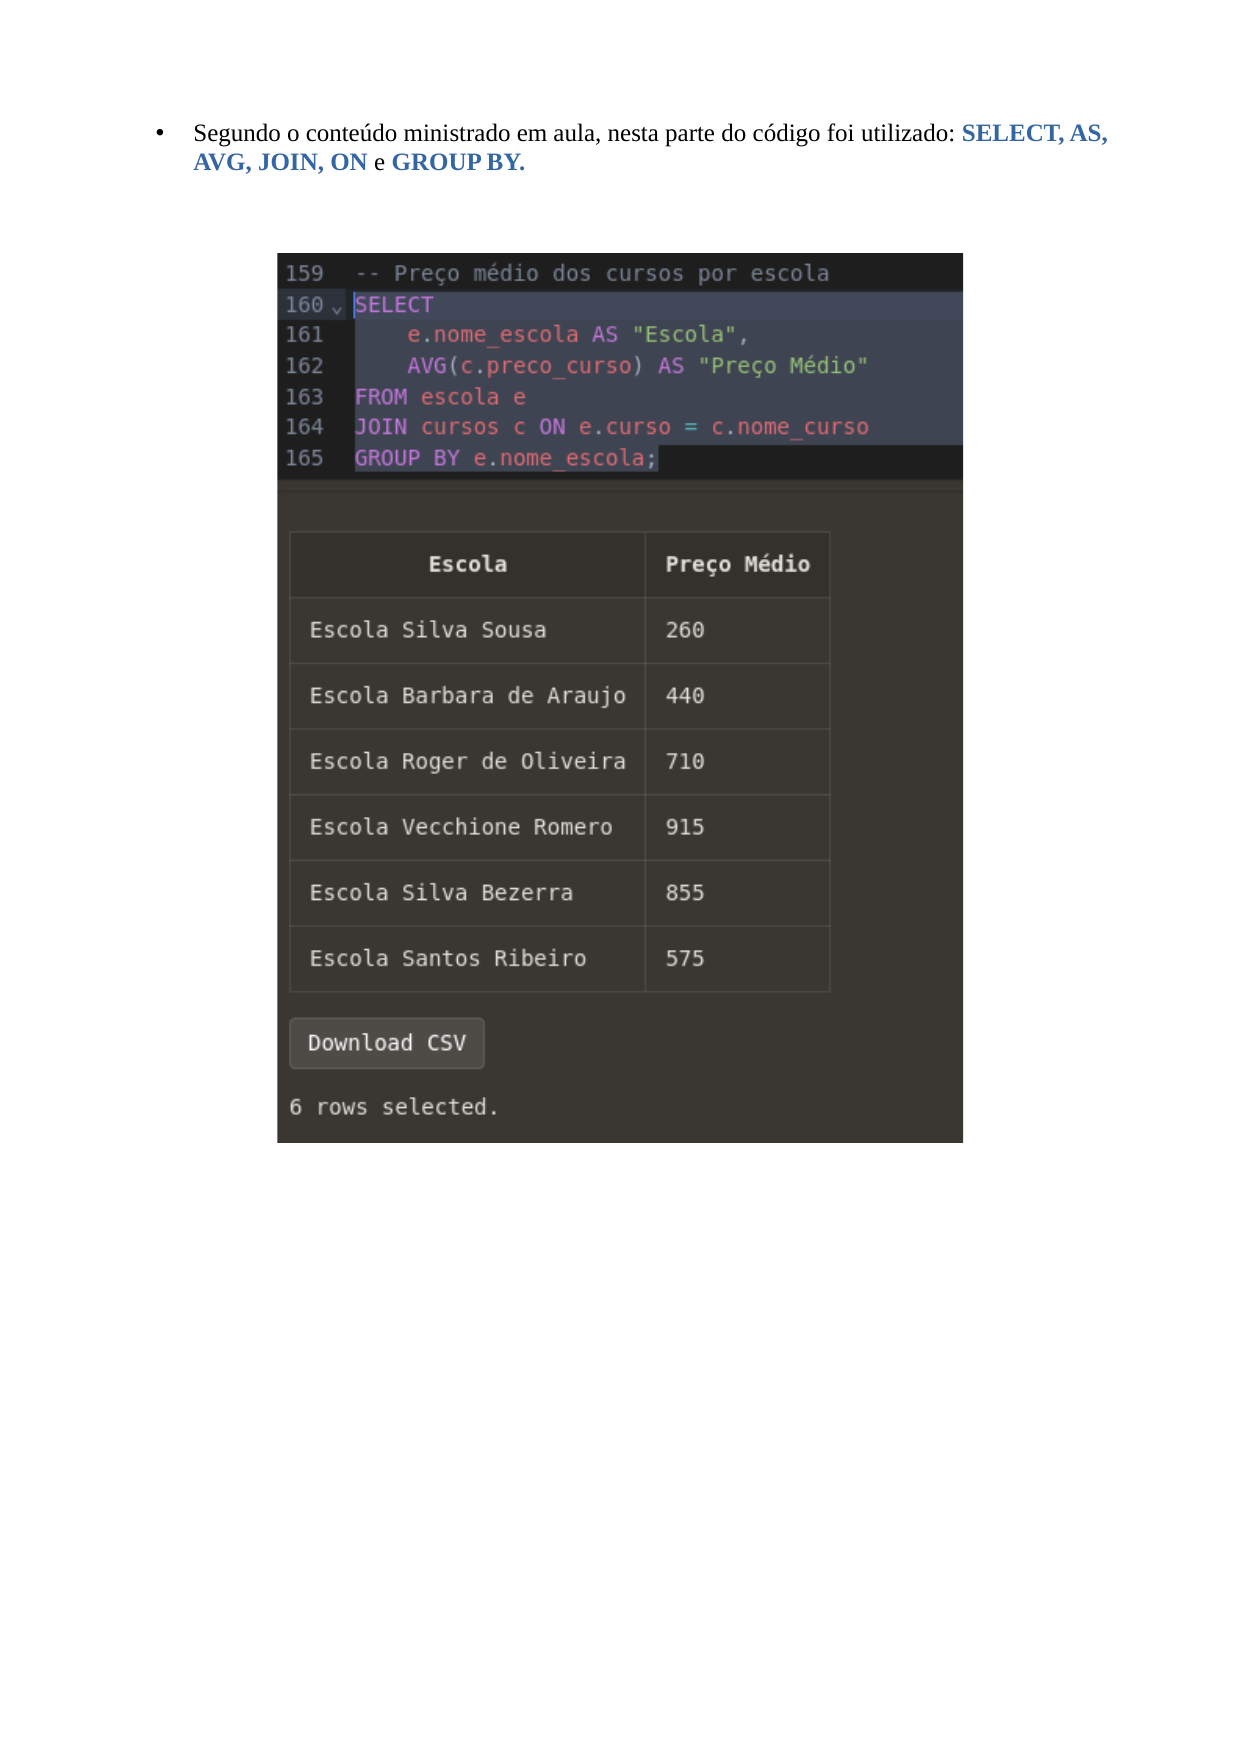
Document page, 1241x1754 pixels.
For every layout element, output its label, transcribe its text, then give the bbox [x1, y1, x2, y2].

picture [277, 253, 964, 1143]
list Segundo o conteúdo ministrado em aula, nesta parte do código foi utilizado: SELECT, AS, AVG, JOIN, ON e GROUP BY. [156, 118, 1122, 176]
